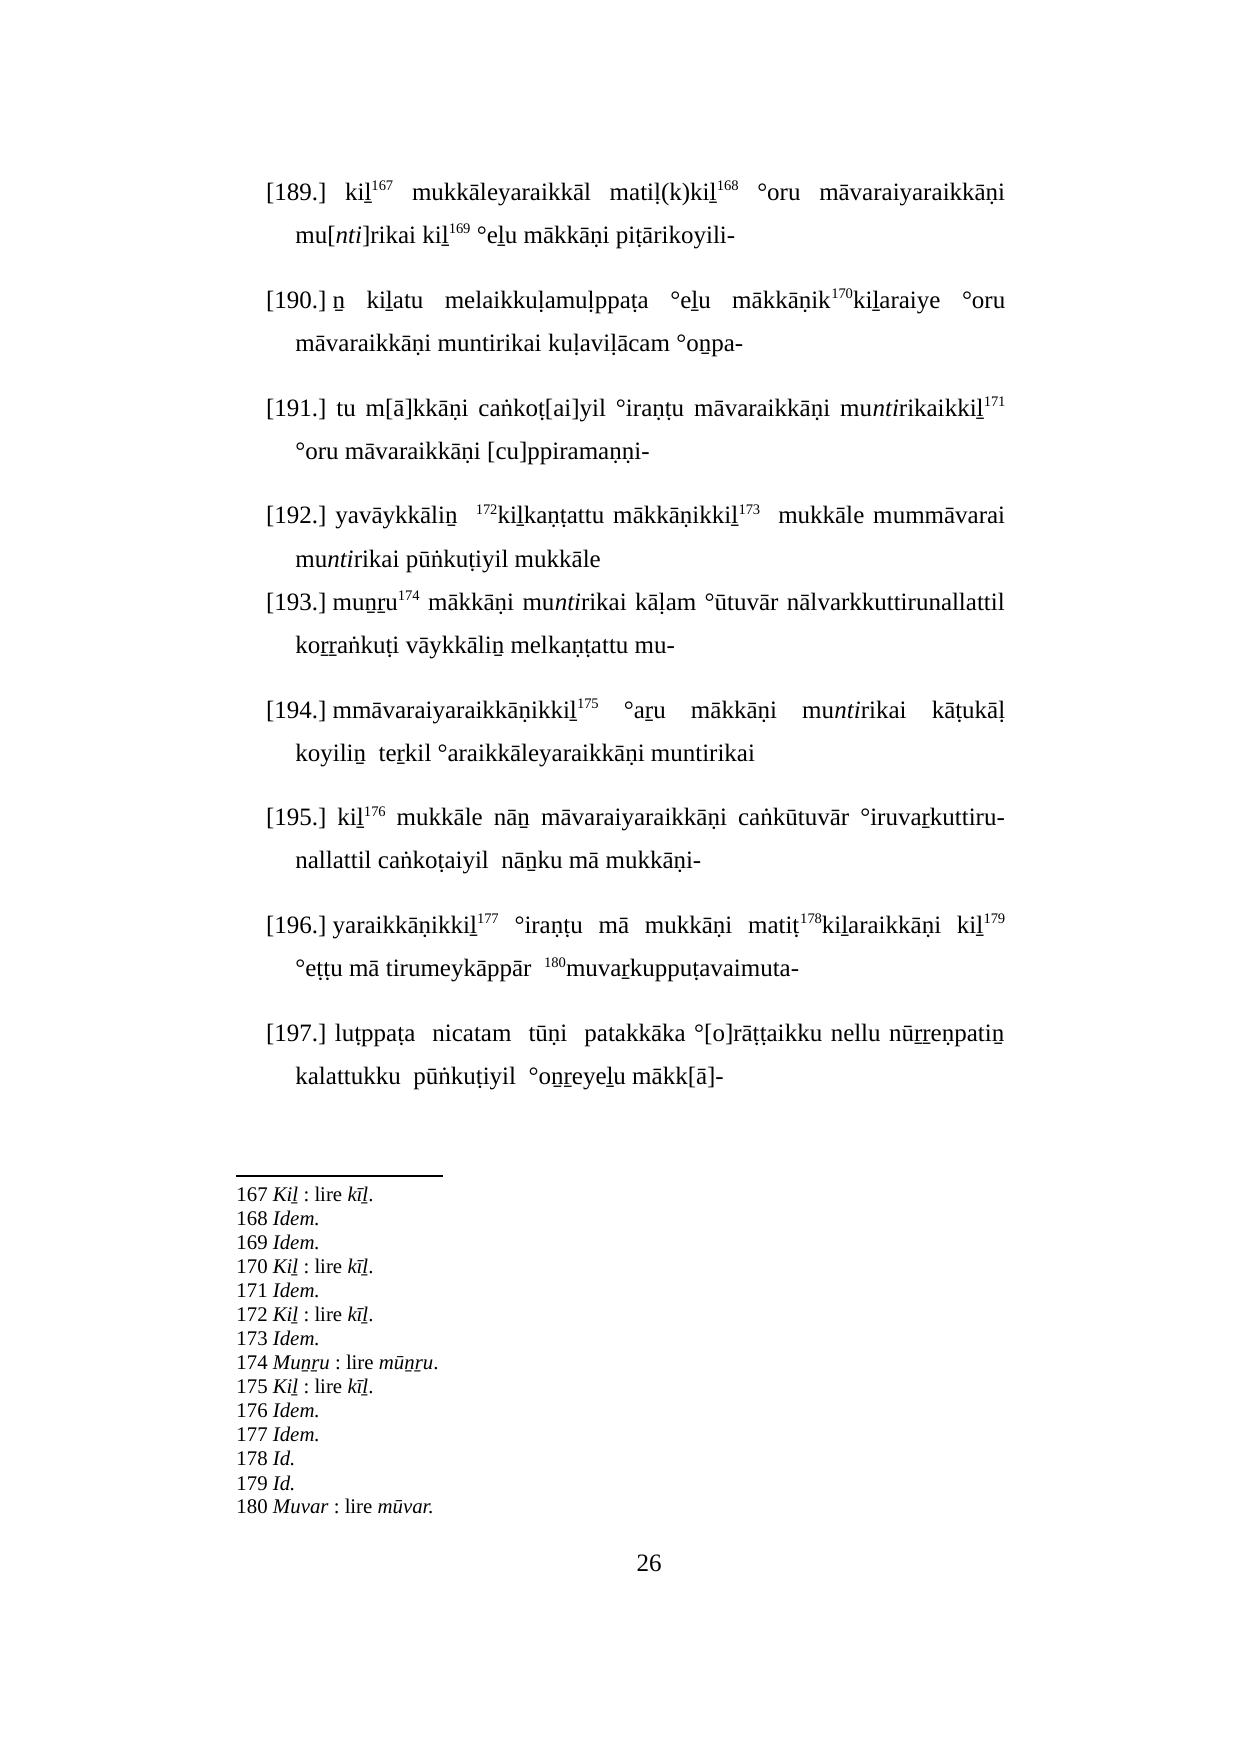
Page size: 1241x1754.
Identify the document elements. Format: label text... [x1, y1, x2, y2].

text [193.] muṉṟu mākkāṇi muntirikai kāḷam °ūtuvār nālvarkkuttirunallattil koṟṟaṅkuṭi vāykkāliṉ melkaṇṭattu mu- [266, 587, 1005, 659]
text Idem. [236, 1398, 1061, 1422]
text [191.] tu m[ā]kkāṇi caṅkoṭ[ai]yil °iraṇṭu māvaraikkāṇi muntirikaikkiḻ °oru māvaraikkāṇi [cu]ppiramaṇṇi- [266, 393, 1005, 465]
text Idem. [236, 1278, 1061, 1302]
text Kiḻ : lire kīḻ. [236, 1254, 1061, 1278]
text Id. [236, 1446, 1061, 1470]
text Idem. [236, 1206, 1061, 1230]
text Muvar : lire mūvar. [236, 1494, 1061, 1518]
text [196.] yaraikkāṇikkiḻ °iraṇṭu mā mukkāṇi matiṭkiḻaraikkāṇi kiḻ °eṭṭu mā tirumeykāppār muvaṟkuppuṭavaimuta- [266, 910, 1005, 982]
text Muṉṟu : lire mūṉṟu. [236, 1350, 1061, 1374]
text Idem. [236, 1422, 1061, 1446]
text Kiḻ : lire kīḻ. [236, 1374, 1061, 1398]
text [190.] ṉ kiḻatu melaikkuḷamuḷppaṭa °eḻu mākkāṇikkiḻaraiye °oru māvaraikkāṇi muntirikai kuḷaviḷācam °oṉpa- [266, 285, 1005, 357]
text [189.] kiḻ mukkāleyaraikkāl matiḷ(k)kiḻ °oru māvaraiyaraikkāṇi mu[nti]rikai kiḻ °eḻu mākkāṇi piṭārikoyili- [266, 177, 1005, 249]
text Kiḻ : lire kīḻ. [236, 1302, 1061, 1326]
text Idem. [236, 1326, 1061, 1350]
text [197.] luṭppaṭa nicatam tūṇi patakkāka °[o]rāṭṭaikku nellu nūṟṟeṇpatiṉ kalattukku pūṅkuṭiyil °oṉṟeyeḻu mākk[ā]- [266, 1018, 1005, 1090]
text [192.] yavāykkāliṉ kiḻkaṇṭattu mākkāṇikkiḻ mukkāle mummāvarai muntirikai pūṅkuṭiyil mukkāle [266, 501, 1005, 572]
text Kiḻ : lire kīḻ. [236, 1182, 1061, 1206]
text Id. [236, 1470, 1061, 1494]
text Idem. [236, 1230, 1061, 1254]
text [195.] kiḻ mukkāle nāṉ māvaraiyaraikkāṇi caṅkūtuvār °iruvaṟkuttiru-nallattil caṅkoṭaiyil nāṉku mā mukkāṇi- [266, 802, 1005, 874]
text [194.] mmāvaraiyaraikkāṇikkiḻ °aṟu mākkāṇi muntirikai kāṭukāḷ koyiliṉ teṟkil °araikkāleyaraikkāṇi muntirikai [266, 695, 1005, 767]
